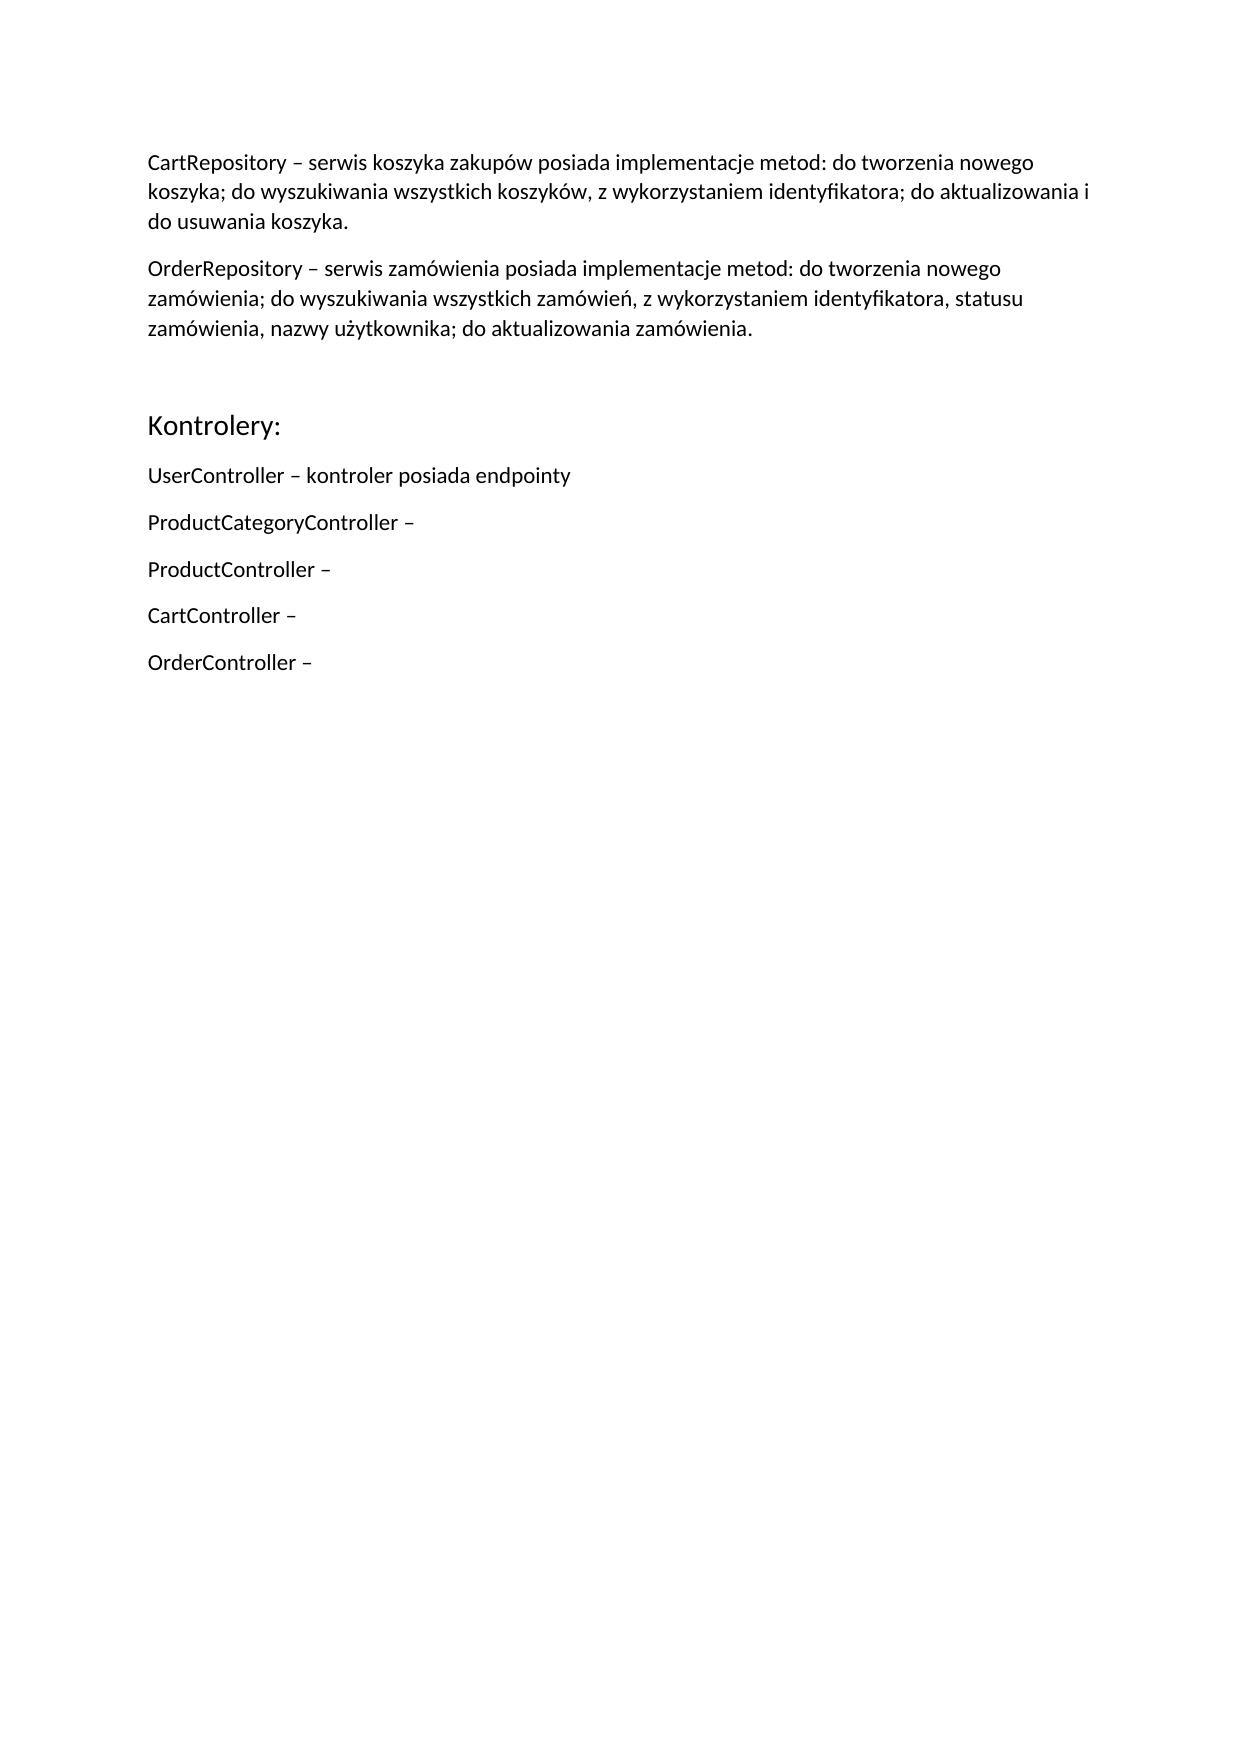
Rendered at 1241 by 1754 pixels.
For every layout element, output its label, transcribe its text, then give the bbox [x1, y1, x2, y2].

text OrderController – [148, 648, 1093, 676]
text CartController – [148, 601, 1093, 629]
text OrderRepository – serwis zamówienia posiada implementacje metod: do tworzenia nowego zamówienia; do wyszukiwania wszystkich zamówień, z wykorzystaniem identyfikatora, statusu zamówienia, nazwy użytkownika; do aktualizowania zamówienia. [148, 254, 1093, 342]
text ProductController – [148, 555, 1093, 583]
text UserController – kontroler posiada endpointy [148, 462, 1093, 489]
text Kontrolery: [148, 407, 1093, 442]
text CartRepository – serwis koszyka zakupów posiada implementacje metod: do tworzenia nowego koszyka; do wyszukiwania wszystkich koszyków, z wykorzystaniem identyfikatora; do aktualizowania i do usuwania koszyka. [148, 148, 1093, 235]
text ProductCategoryController – [148, 508, 1093, 536]
